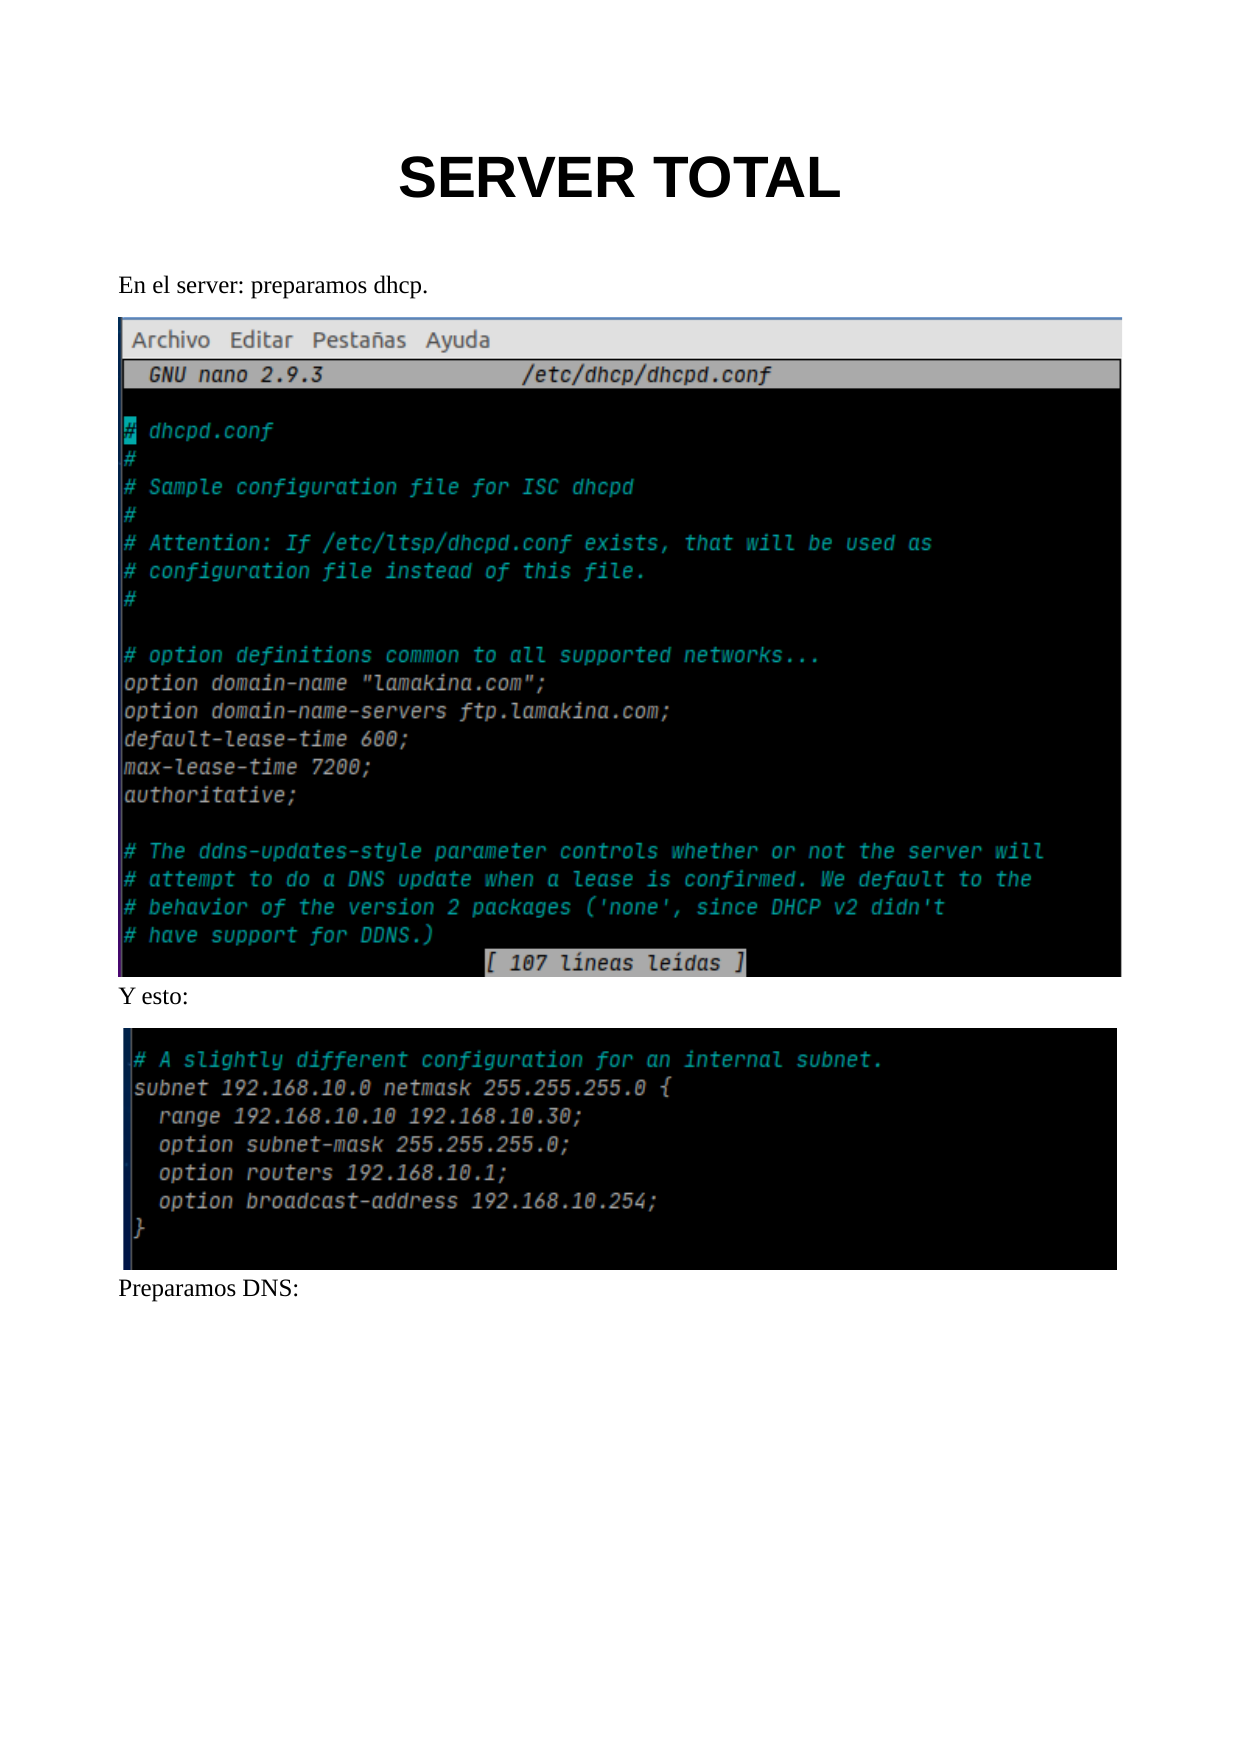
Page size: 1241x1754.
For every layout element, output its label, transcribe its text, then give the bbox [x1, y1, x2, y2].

text Preparamos DNS: [118, 1265, 1122, 1302]
title SERVER TOTAL [118, 143, 1122, 210]
picture [123, 1028, 1117, 1270]
picture [118, 317, 1123, 977]
text Y esto: [118, 977, 1122, 1010]
text En el server: preparamos dhcp. [118, 270, 1122, 299]
